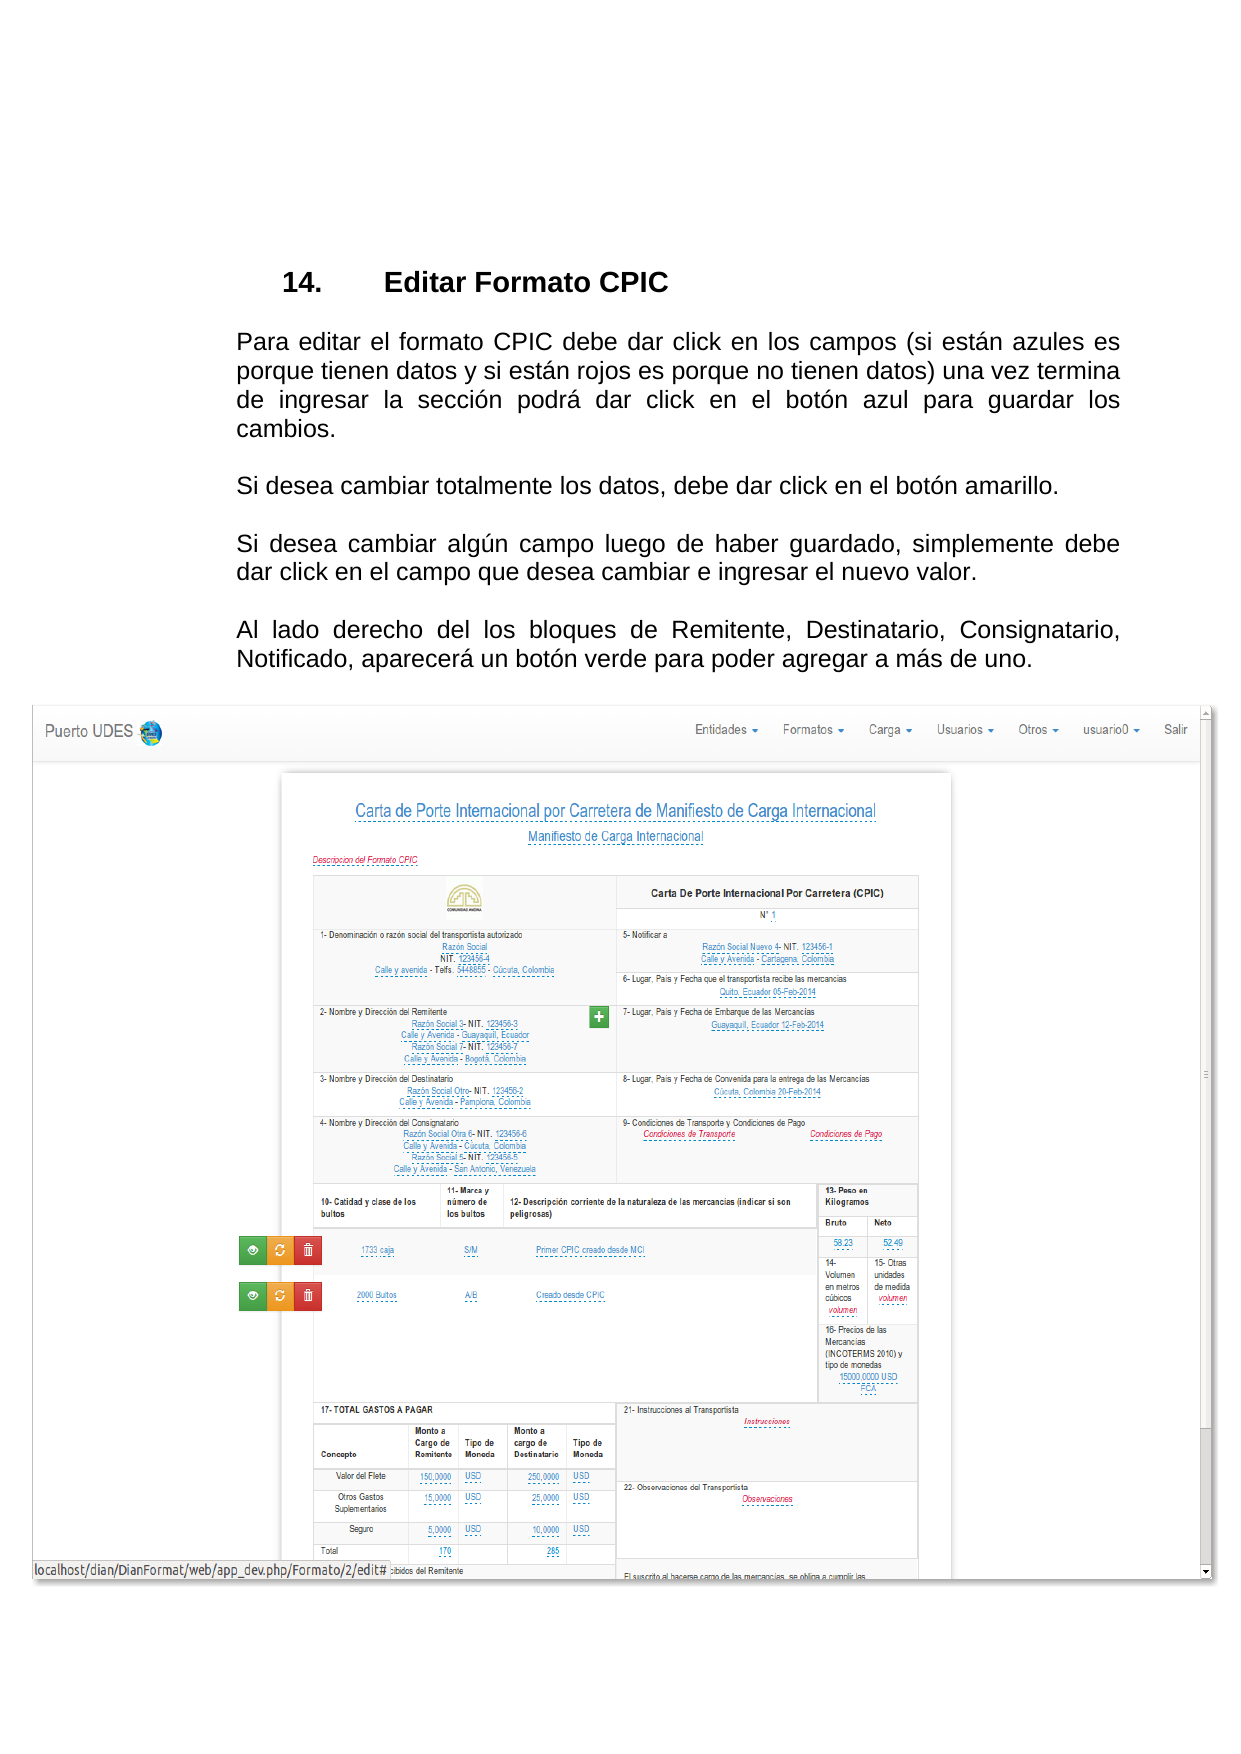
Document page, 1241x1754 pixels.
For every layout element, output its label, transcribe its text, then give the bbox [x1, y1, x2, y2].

picture [28, 701, 1219, 1587]
text Si desea cambiar algún campo luego de haber guardado, simplemente debe dar click en el campo que desea cambiar e ingresar el nuevo valor. [236, 528, 1122, 586]
text Al lado derecho del los bloques de Remitente, Destinatario, Consignatario, Notificado, aparecerá un botón verde para poder agregar a más de uno. [236, 615, 1122, 672]
text Para editar el formato CPIC debe dar click en los campos (si están azules es porque tienen datos y si están rojos es porque no tienen datos) una vez termina de ingresar la sección podrá dar click en el botón azul para guardar los cambios. [236, 327, 1122, 442]
text Si desea cambiar totalmente los datos, debe dar click en el botón amarillo. [236, 471, 1122, 500]
list Editar Formato CPIC [274, 265, 1122, 298]
